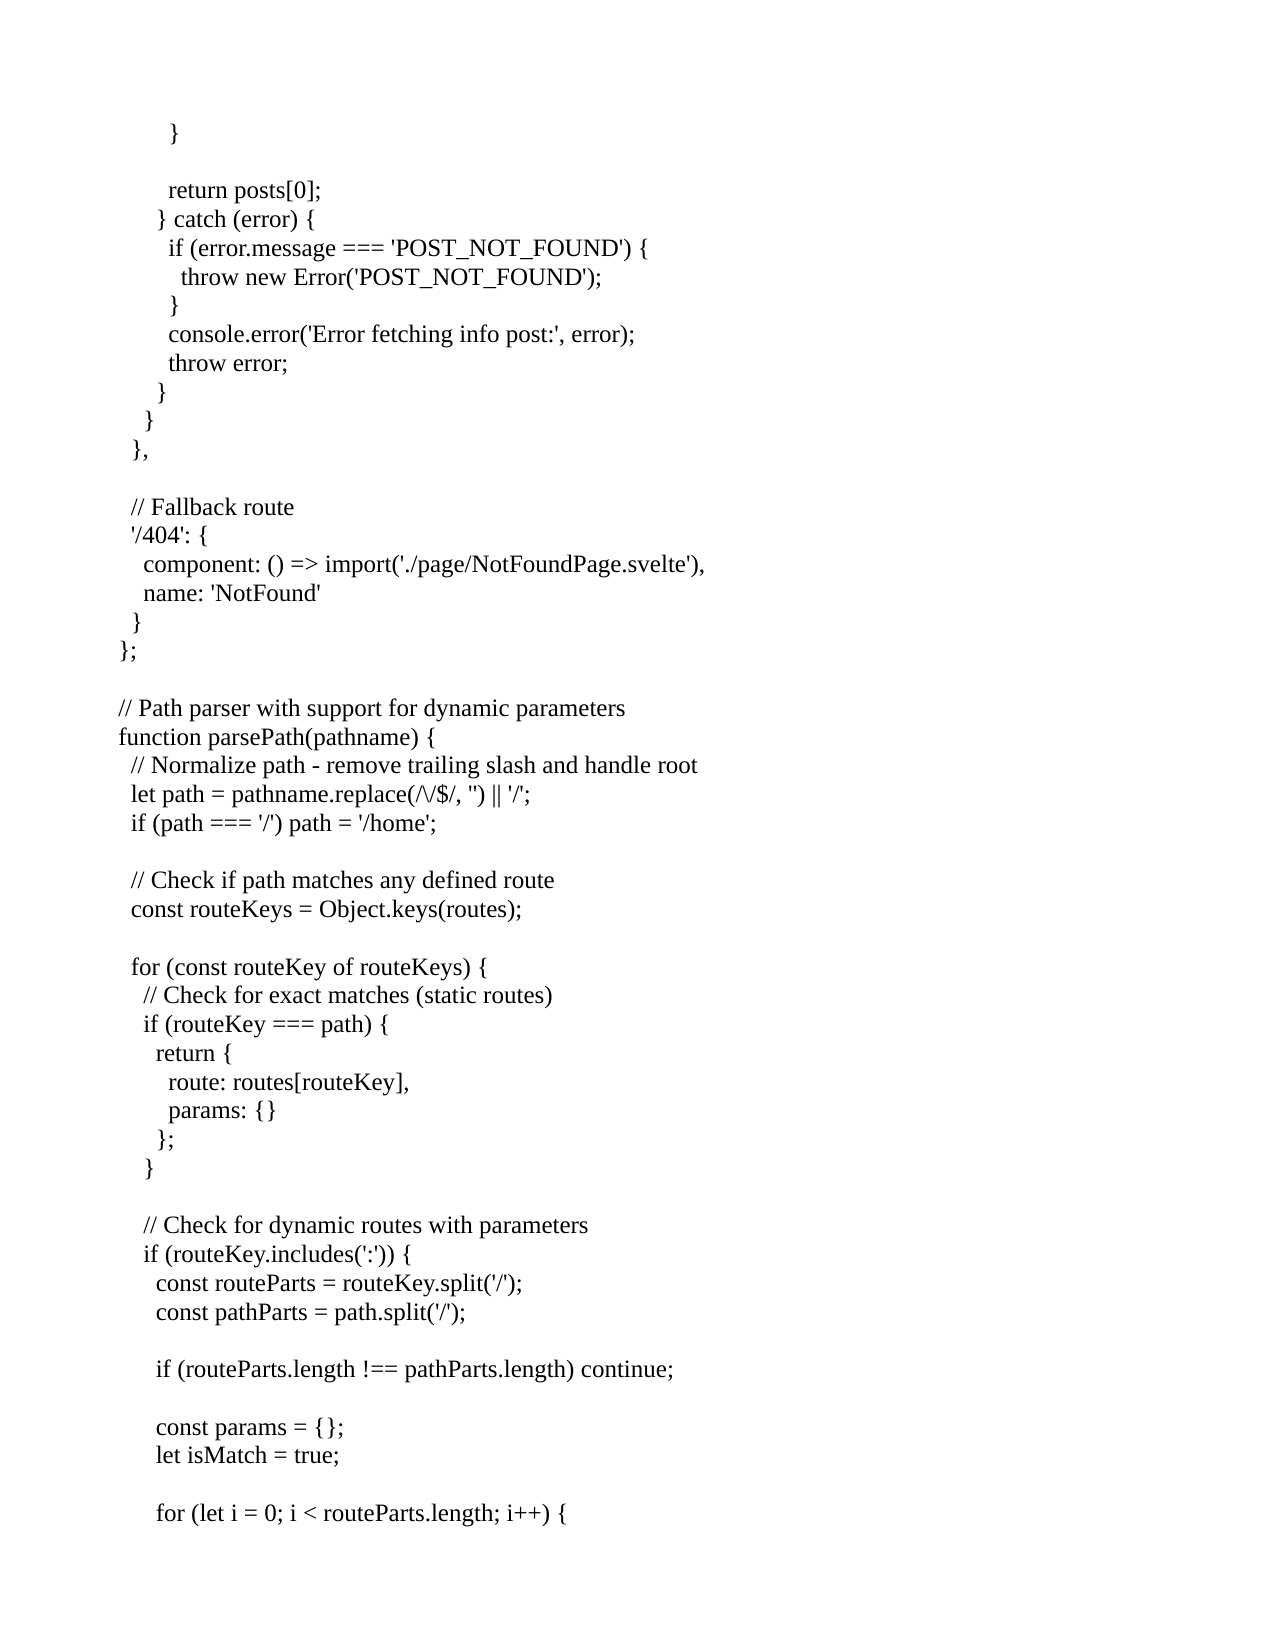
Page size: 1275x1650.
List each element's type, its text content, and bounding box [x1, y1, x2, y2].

text // Check for dynamic routes with parameters [118, 1211, 1157, 1239]
text } [118, 1153, 1157, 1182]
text for (const routeKey of routeKeys) { [118, 952, 1157, 981]
text const pathParts = path.split('/'); [118, 1297, 1157, 1326]
text } [118, 377, 1157, 406]
text // Path parser with support for dynamic parameters [118, 693, 1157, 722]
text return { [118, 1038, 1157, 1067]
text // Normalize path - remove trailing slash and handle root [118, 751, 1157, 779]
text component: () => import('./page/NotFoundPage.svelte'), [118, 549, 1157, 578]
text const routeKeys = Object.keys(routes); [118, 894, 1157, 923]
text throw error; [118, 348, 1157, 377]
text let path = pathname.replace(/\/$/, '') || '/'; [118, 779, 1157, 808]
text }; [118, 1124, 1157, 1153]
text // Check for exact matches (static routes) [118, 981, 1157, 1009]
text if (routeKey.includes(':')) { [118, 1239, 1157, 1268]
text throw new Error('POST_NOT_FOUND'); [118, 262, 1157, 291]
text const routeParts = routeKey.split('/'); [118, 1268, 1157, 1297]
text } [118, 607, 1157, 636]
text } catch (error) { [118, 204, 1157, 233]
text for (let i = 0; i < routeParts.length; i++) { [118, 1498, 1157, 1527]
text route: routes[routeKey], [118, 1067, 1157, 1096]
text }, [118, 434, 1157, 463]
text let isMatch = true; [118, 1441, 1157, 1469]
text }; [118, 636, 1157, 664]
text if (path === '/') path = '/home'; [118, 808, 1157, 837]
text } [118, 118, 1157, 147]
text name: 'NotFound' [118, 578, 1157, 607]
text if (error.message === 'POST_NOT_FOUND') { [118, 233, 1157, 262]
text // Fallback route [118, 492, 1157, 521]
text '/404': { [118, 521, 1157, 549]
text return posts[0]; [118, 176, 1157, 204]
text function parsePath(pathname) { [118, 722, 1157, 751]
text } [118, 291, 1157, 319]
text } [118, 406, 1157, 434]
text const params = {}; [118, 1412, 1157, 1441]
text if (routeParts.length !== pathParts.length) continue; [118, 1354, 1157, 1383]
text if (routeKey === path) { [118, 1009, 1157, 1038]
text params: {} [118, 1096, 1157, 1124]
text console.error('Error fetching info post:', error); [118, 319, 1157, 348]
text // Check if path matches any defined route [118, 866, 1157, 894]
